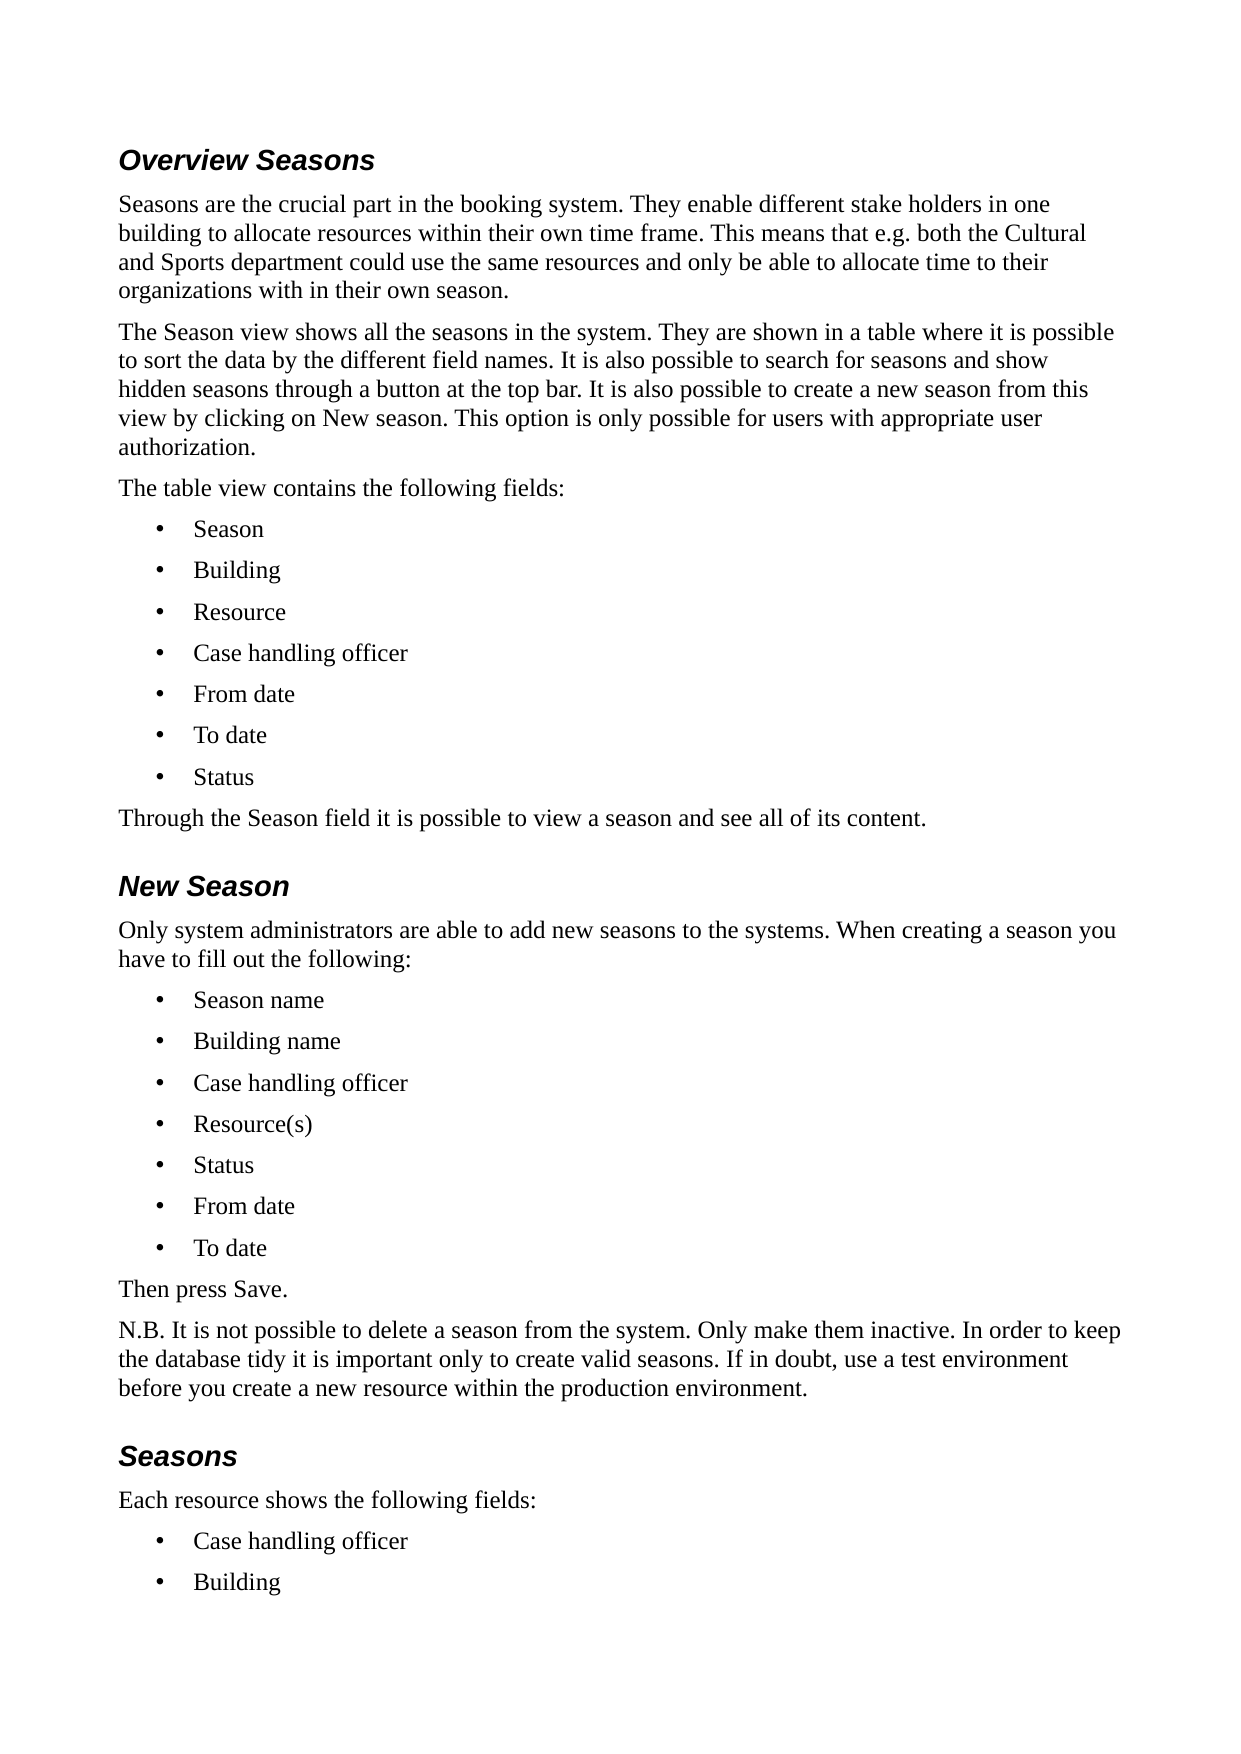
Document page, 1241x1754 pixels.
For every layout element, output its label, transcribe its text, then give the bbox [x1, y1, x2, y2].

list Status [156, 1150, 1122, 1179]
list Season name [156, 985, 1122, 1014]
subtitle Seasons [118, 1439, 1122, 1472]
list From date [156, 679, 1122, 708]
list To date [156, 1233, 1122, 1261]
text Seasons are the crucial part in the booking system. They enable different stake holders in one building to allocate resources within their own time frame. This means that e.g. both the Cultural and Sports department could use the same resources and only be able to allocate time to their organizations with in their own season. [118, 189, 1122, 304]
list Building [156, 1567, 1122, 1596]
text Then press Save. [118, 1274, 1122, 1303]
list Resource(s) [156, 1109, 1122, 1138]
text Each resource shows the following fields: [118, 1485, 1122, 1514]
list Resource [156, 597, 1122, 625]
text The Season view shows all the seasons in the system. They are shown in a table where it is possible to sort the data by the different field names. It is also possible to search for seasons and show hidden seasons through a button at the top bar. It is also possible to create a new season from this view by clicking on New season. This option is only possible for users with appropriate user authorization. [118, 317, 1122, 460]
list Case handling officer [156, 638, 1122, 667]
subtitle New Season [118, 869, 1122, 903]
list Case handling officer [156, 1526, 1122, 1555]
subtitle Overview Seasons [118, 143, 1122, 177]
list From date [156, 1191, 1122, 1220]
text The table view contains the following fields: [118, 473, 1122, 502]
list Building [156, 555, 1122, 584]
text N.B. It is not possible to delete a season from the system. Only make them inactive. In order to keep the database tidy it is important only to create valid seasons. If in doubt, use a test environment before you create a new resource within the production environment. [118, 1315, 1122, 1401]
text Only system administrators are able to add new seasons to the systems. When creating a season you have to fill out the following: [118, 915, 1122, 973]
list Season [156, 514, 1122, 543]
text Through the Season field it is possible to view a season and see all of its content. [118, 803, 1122, 832]
list Case handling officer [156, 1068, 1122, 1096]
list Building name [156, 1026, 1122, 1055]
list To date [156, 720, 1122, 749]
list Status [156, 762, 1122, 790]
